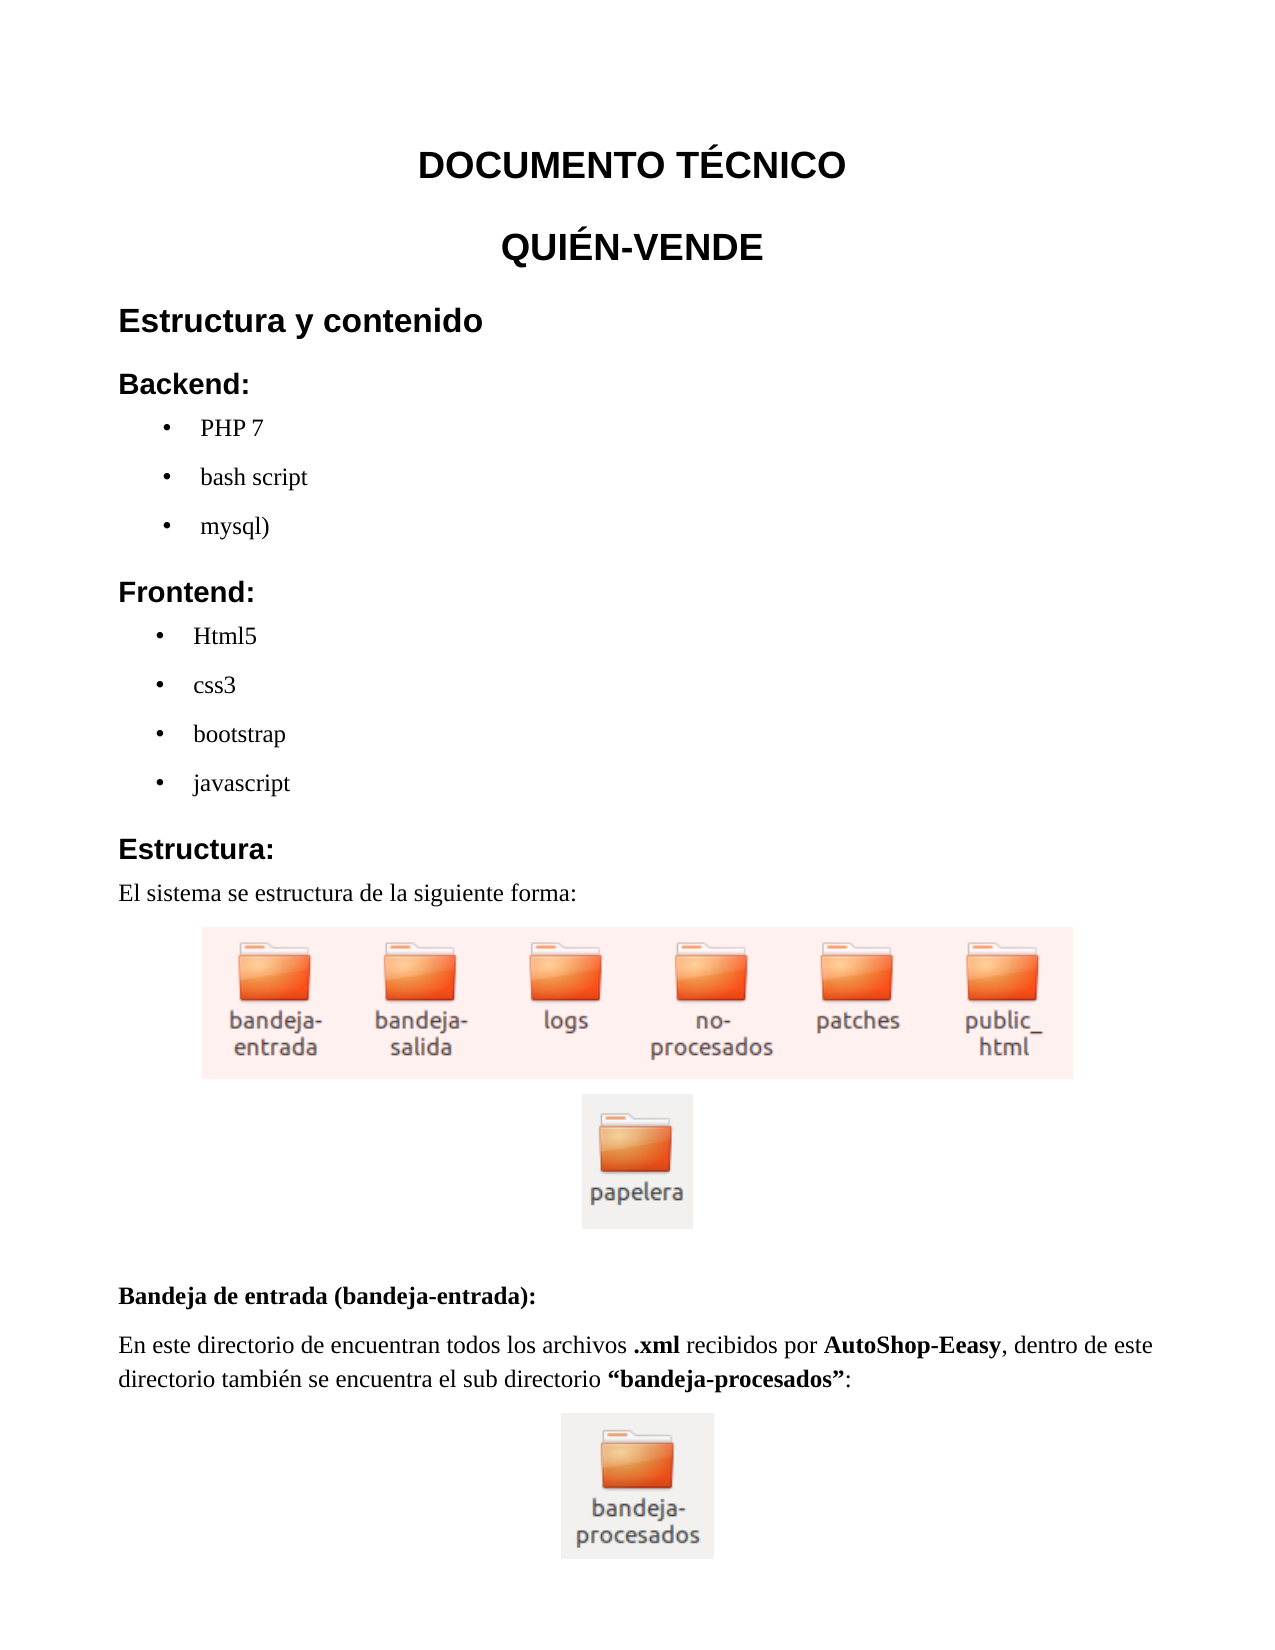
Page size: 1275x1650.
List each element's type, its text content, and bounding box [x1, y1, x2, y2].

list css3 [156, 670, 1157, 699]
subtitle Estructura: [118, 832, 1157, 866]
subtitle Frontend: [118, 575, 1157, 609]
subtitle DOCUMENTO TÉCNICO [118, 143, 1157, 187]
list javascript [156, 768, 1157, 797]
list PHP 7 [163, 413, 1157, 442]
list Html5 [156, 621, 1157, 650]
picture [202, 927, 1073, 1079]
picture [561, 1413, 714, 1559]
subtitle Estructura y contenido [118, 301, 1157, 340]
text En este directorio de encuentran todos los archivos .xml recibidos por AutoShop-Eeasy, dentro de este directorio también se encuentra el sub directorio “bandeja-procesados”: [118, 1330, 1157, 1393]
text El sistema se estructura de la siguiente forma: [118, 878, 1157, 907]
list bootstrap [156, 719, 1157, 748]
subtitle QUIÉN-VENDE [118, 224, 1157, 268]
picture [582, 1094, 693, 1229]
text Bandeja de entrada (bandeja-entrada): [118, 1281, 1157, 1310]
list mysql) [163, 511, 1157, 540]
subtitle Backend: [118, 367, 1157, 401]
list bash script [163, 462, 1157, 491]
